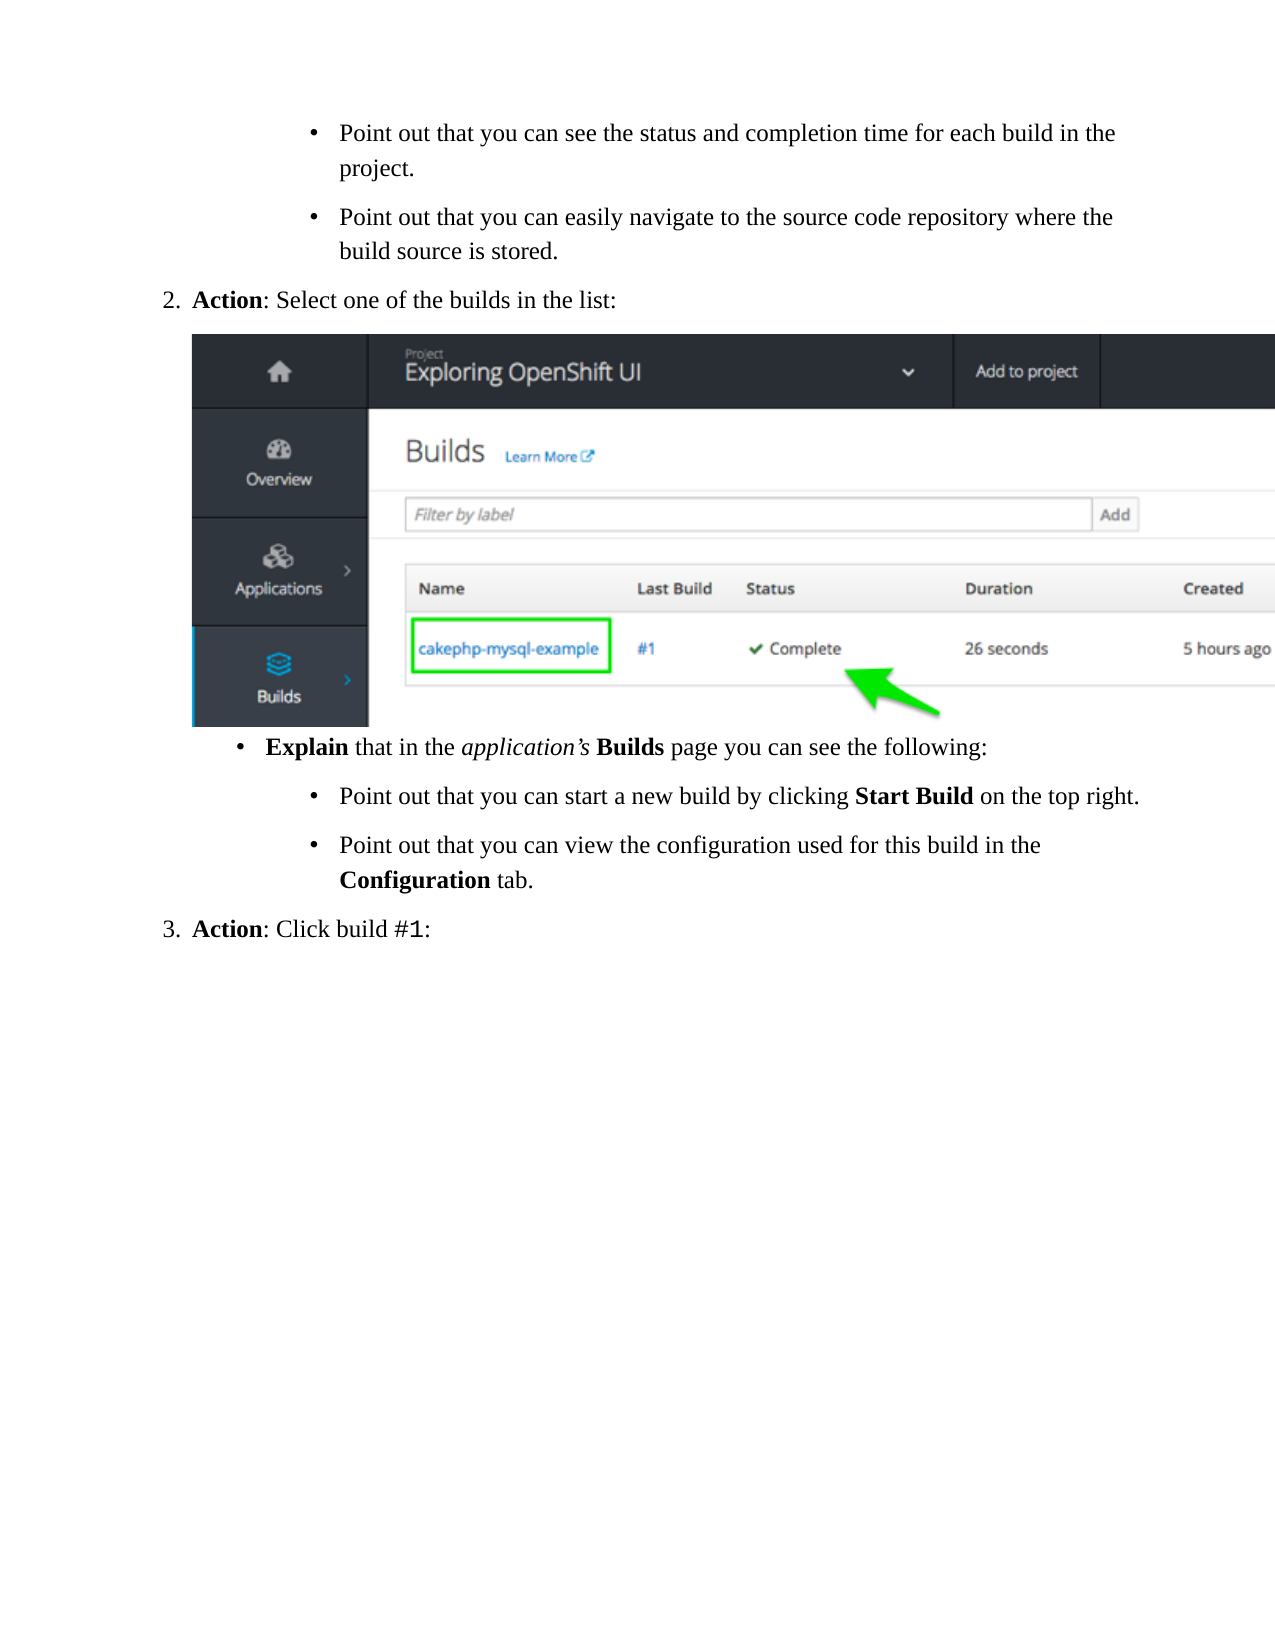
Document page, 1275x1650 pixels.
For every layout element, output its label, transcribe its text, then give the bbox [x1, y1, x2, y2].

list Point out that you can start a new build by clicking Start Build on the top right. [309, 781, 1157, 810]
list Explain that in the application’s Builds page you can see the following: [236, 732, 1157, 761]
picture [191, 334, 1275, 727]
list Action: Click build #1: [162, 914, 1157, 945]
list Point out that you can easily navigate to the source code repository where the build source is stored. [309, 202, 1157, 265]
list Point out that you can view the configuration used for this build in the Configuration tab. [309, 830, 1157, 893]
list Point out that you can see the status and completion time for each build in the project. [309, 118, 1157, 181]
list Action: Select one of the builds in the list: [162, 285, 1157, 314]
